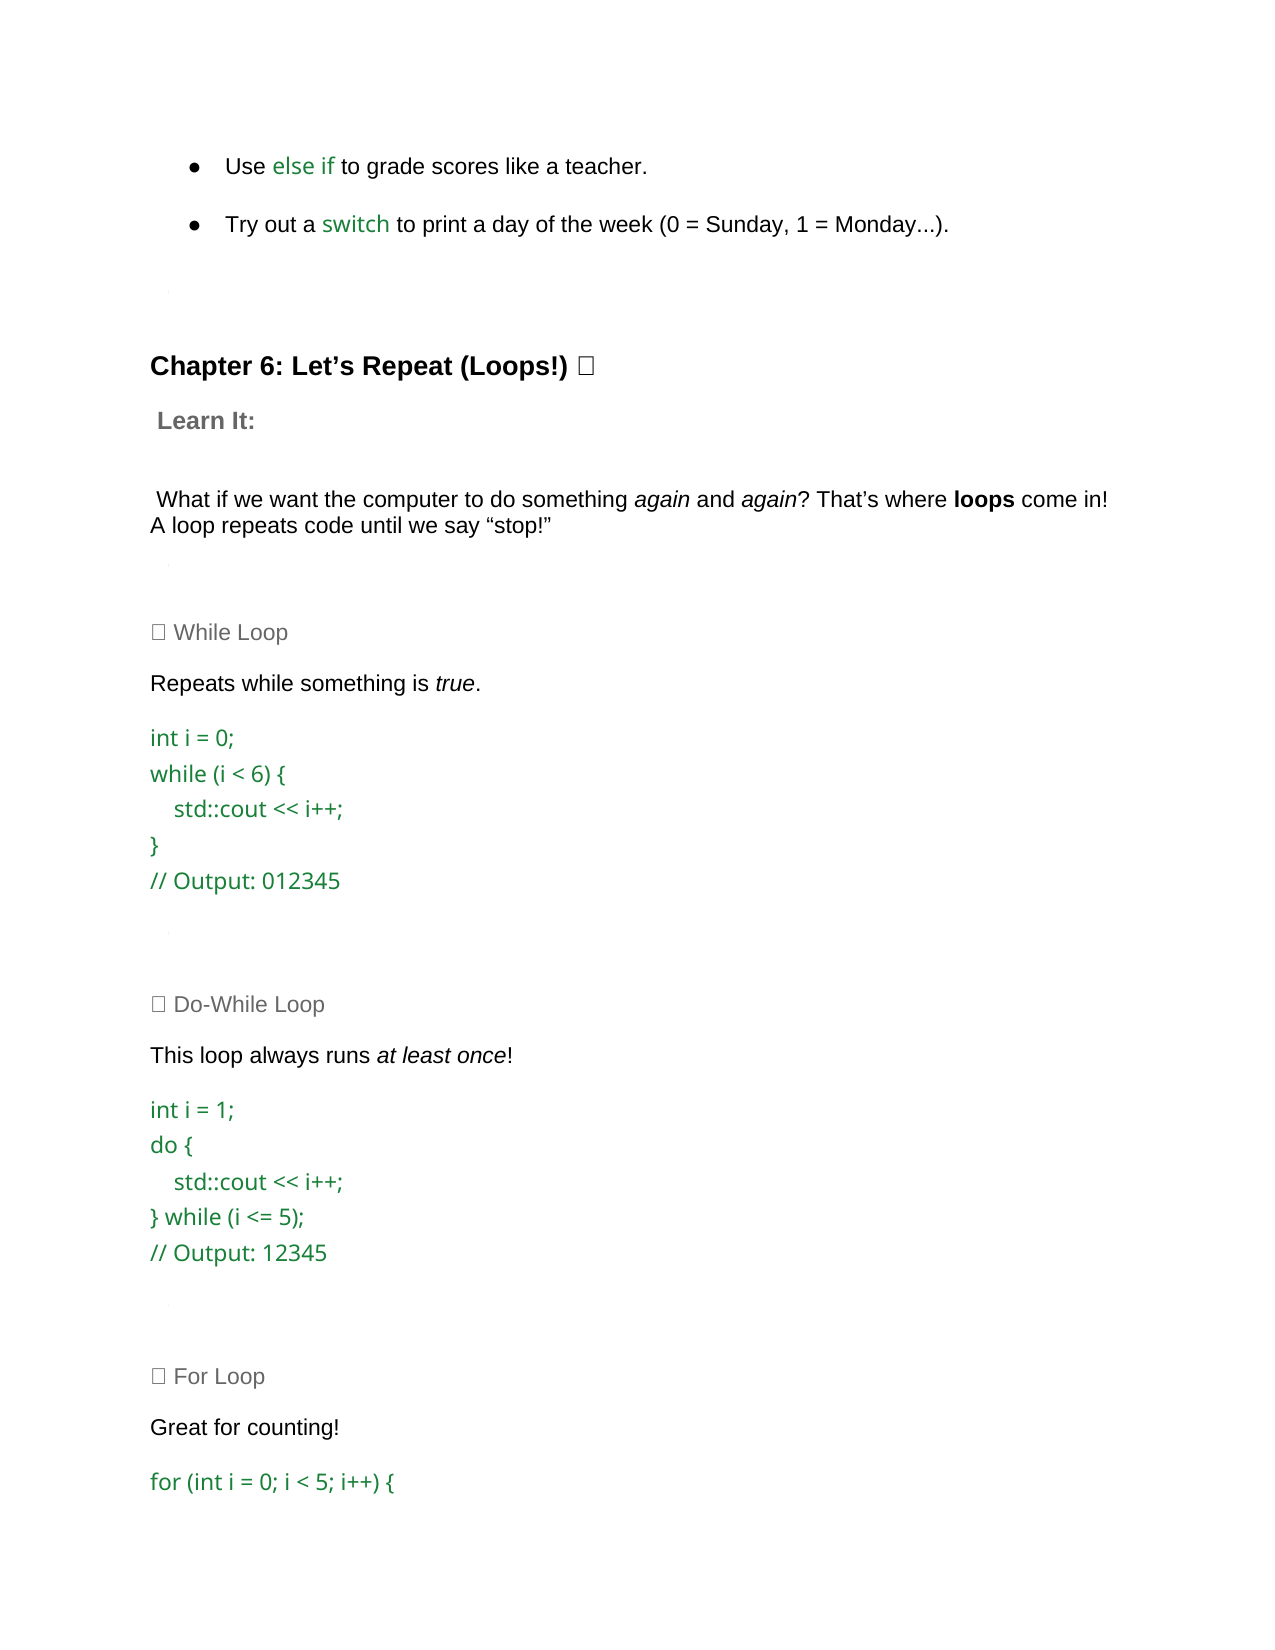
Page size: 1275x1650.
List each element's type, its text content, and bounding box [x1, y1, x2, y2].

text std::cout << i++; [150, 1165, 1125, 1197]
text int i = 0; [150, 722, 1125, 753]
text while (i < 6) { [150, 757, 1125, 789]
list Use else if to grade scores like a teacher. [187, 150, 1125, 208]
subtitle 🔄 For Loop [150, 1363, 1125, 1389]
text // Output: 12345 [150, 1237, 1125, 1268]
text What if we want the computer to do something again and again? That’s where loops come in! A loop repeats code until we say “stop!” [150, 459, 1125, 539]
text int i = 1; [150, 1093, 1125, 1125]
text } while (i <= 5); [150, 1201, 1125, 1233]
subtitle 🌀 While Loop [150, 619, 1125, 645]
text for (int i = 0; i < 5; i++) { [150, 1466, 1125, 1497]
list Try out a switch to print a day of the week (0 = Sunday, 1 = Monday...). [187, 208, 1125, 265]
text std::cout << i++; [150, 793, 1125, 825]
subtitle 👩‍🏫 Learn It: [150, 406, 1125, 434]
subtitle 🌀 Do-While Loop [150, 991, 1125, 1017]
subtitle Chapter 6: Let’s Repeat (Loops!) 🔁 [150, 349, 1125, 381]
text } [150, 829, 1125, 861]
text This loop always runs at least once! [150, 1042, 1125, 1068]
text do { [150, 1129, 1125, 1161]
text Repeats while something is true. [150, 670, 1125, 697]
text Great for counting! [150, 1414, 1125, 1441]
text // Output: 012345 [150, 865, 1125, 897]
